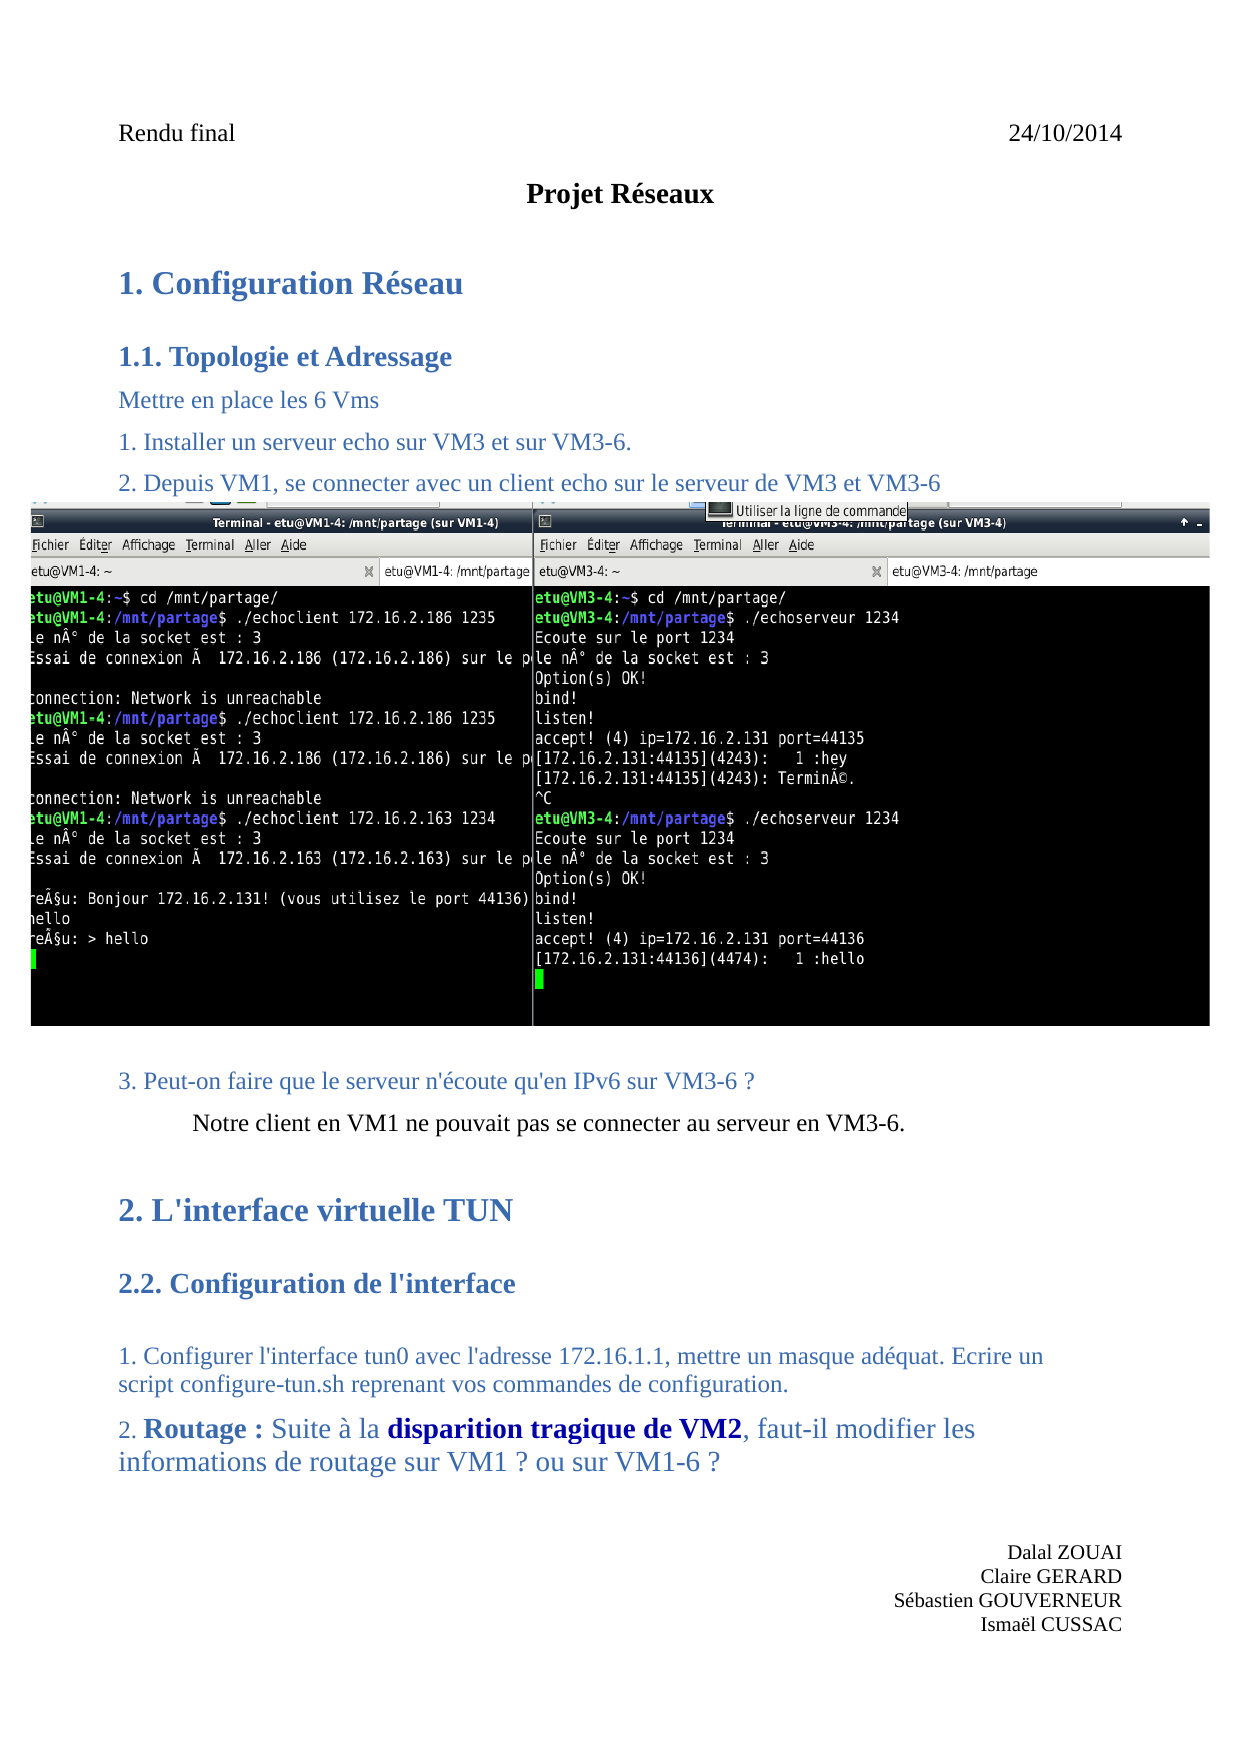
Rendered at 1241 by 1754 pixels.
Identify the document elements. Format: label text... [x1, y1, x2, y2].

text 1. Installer un serveur echo sur VM3 et sur VM3-6. [118, 427, 1122, 456]
subtitle 1.1. Topologie et Adressage [118, 339, 1122, 373]
subtitle 1. Configuration Réseau [118, 264, 1122, 302]
subtitle 2.2. Configuration de l'interface [118, 1266, 1122, 1299]
text 3. Peut-on faire que le serveur n'écoute qu'en IPv6 sur VM3-6 ? [118, 1066, 1122, 1095]
text Notre client en VM1 ne pouvait pas se connecter au serveur en VM3-6. [118, 1108, 1122, 1136]
text 2. Routage : Suite à la disparition tragique de VM2, faut-il modifier les informations de routage sur VM1 ? ou sur VM1-6 ? [118, 1411, 1122, 1478]
text 1. Configurer l'interface tun0 avec l'adresse 172.16.1.1, mettre un masque adéquat. Ecrire un script configure-tun.sh reprenant vos commandes de configuration. [118, 1341, 1122, 1398]
text Mettre en place les 6 Vms [118, 386, 1122, 414]
picture [30, 502, 1210, 1026]
text Projet Réseaux [118, 176, 1122, 210]
subtitle 2. L'interface virtuelle TUN [118, 1190, 1122, 1228]
text 2. Depuis VM1, se connecter avec un client echo sur le serveur de VM3 et VM3-6 [118, 468, 1122, 497]
